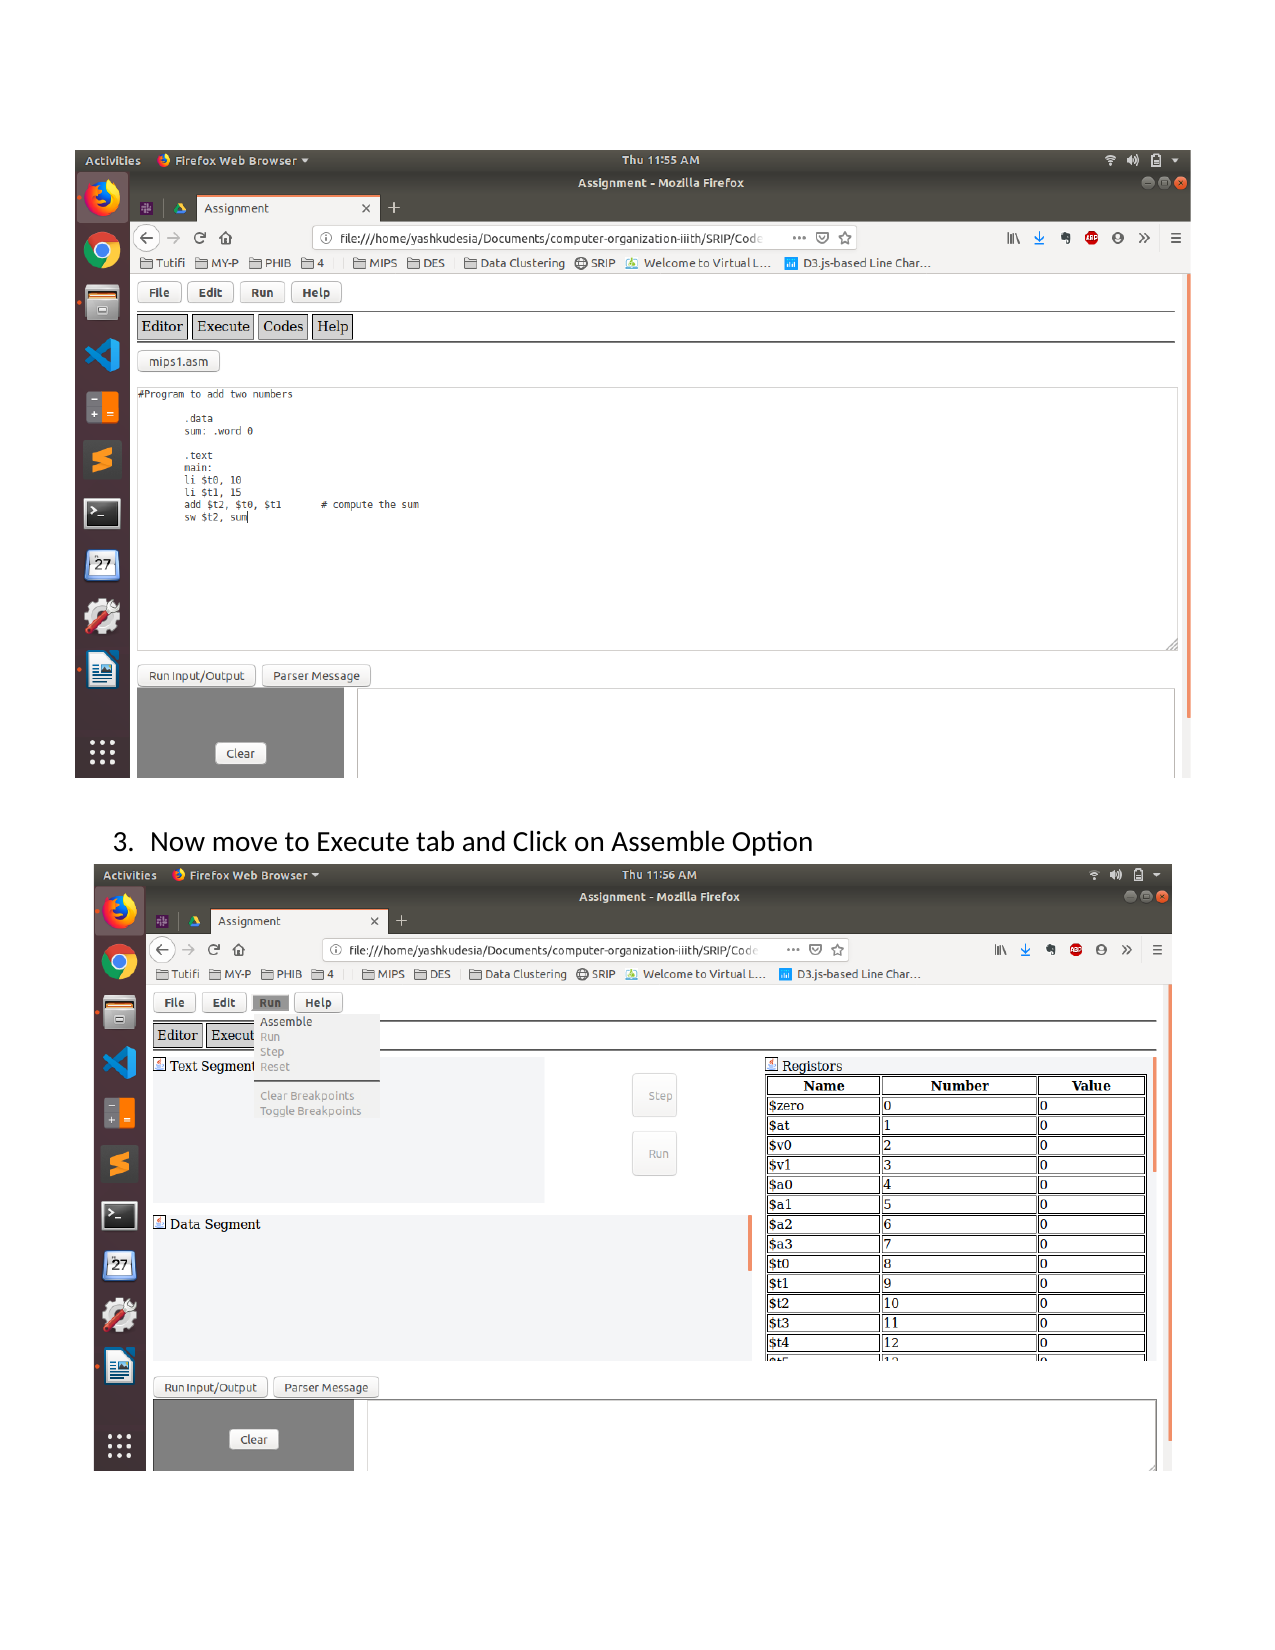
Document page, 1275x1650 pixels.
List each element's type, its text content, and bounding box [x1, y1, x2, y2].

list Now move to Execute tab and Click on Assemble Option [112, 823, 1191, 859]
picture [93, 864, 1172, 1471]
picture [75, 150, 1191, 778]
